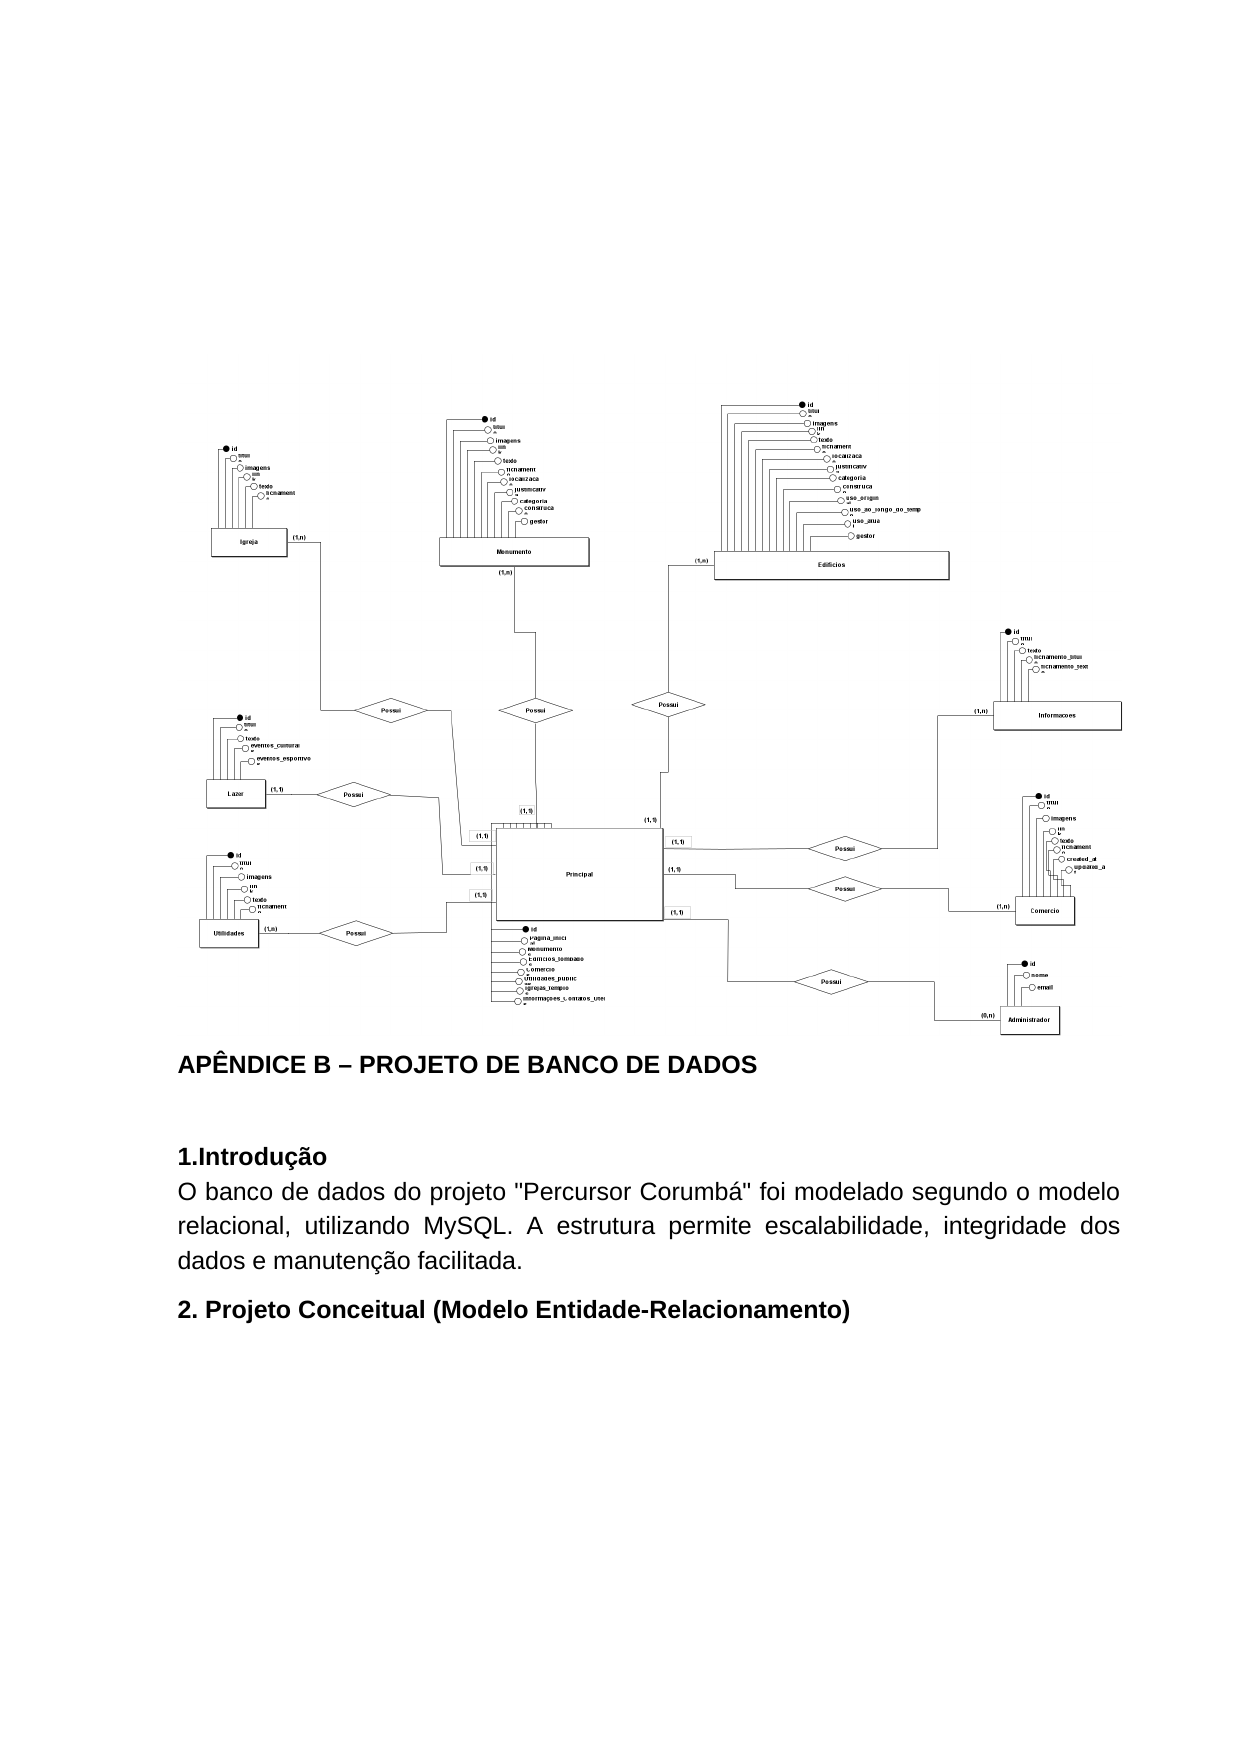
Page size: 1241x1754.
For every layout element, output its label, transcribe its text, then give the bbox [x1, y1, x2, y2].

picture [177, 354, 1123, 1036]
subtitle 2. Projeto Conceitual (Modelo Entidade-Relacionamento) [177, 1295, 1122, 1367]
text 1.Introdução O banco de dados do projeto "Percursor Corumbá" foi modelado segundo o modelo relacional, utilizando MySQL. A estrutura permite escalabilidade, integridade dos dados e manutenção facilitada. [177, 1142, 1122, 1274]
subtitle APÊNDICE B – PROJETO DE BANCO DE DADOS [177, 1036, 1122, 1079]
